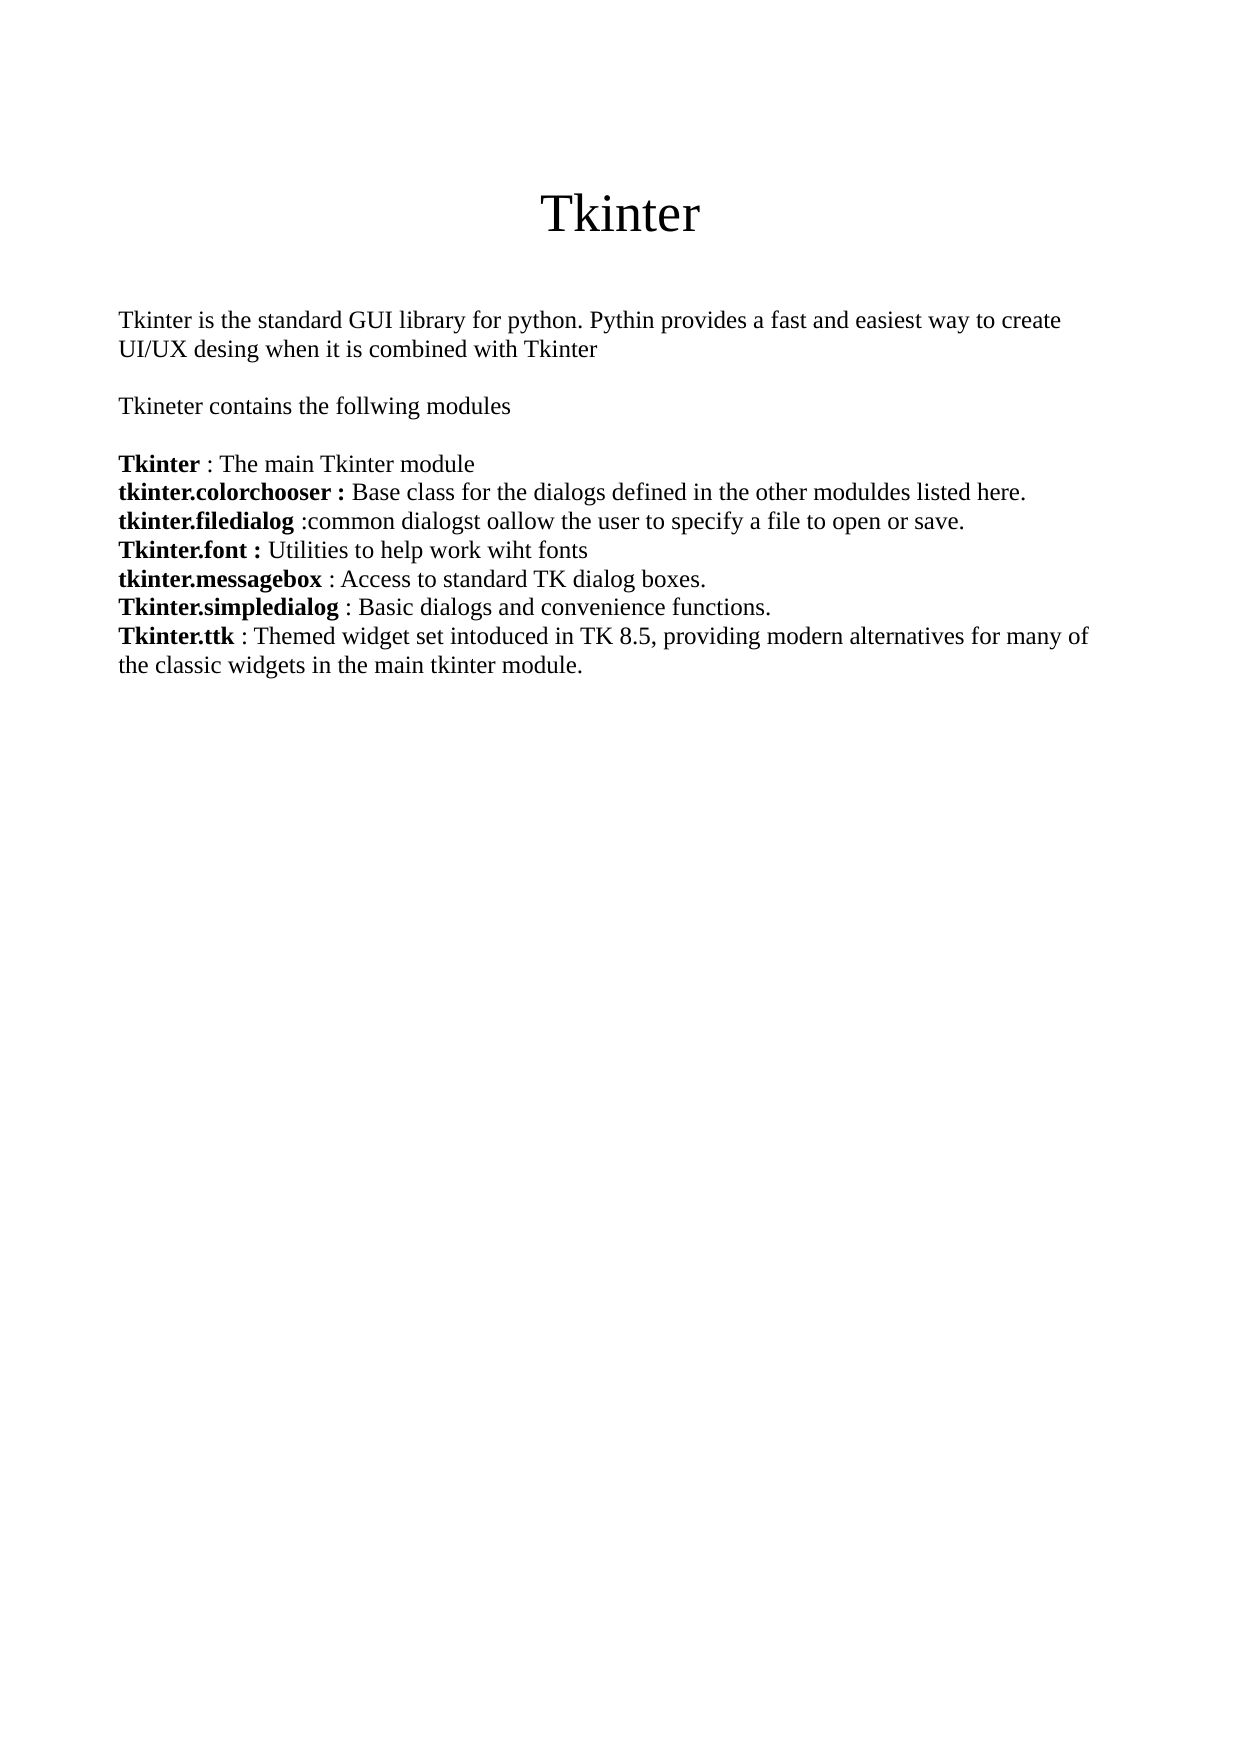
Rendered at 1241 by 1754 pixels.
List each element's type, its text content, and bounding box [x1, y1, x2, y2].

text Tkineter contains the follwing modules [118, 391, 1122, 420]
text Tkinter [118, 180, 1122, 243]
text Tkinter.ttk : Themed widget set intoduced in TK 8.5, providing modern alternatives for many of the classic widgets in the main tkinter module. [118, 621, 1122, 679]
text tkinter.messagebox : Access to standard TK dialog boxes. [118, 564, 1122, 592]
text Tkinter : The main Tkinter module [118, 449, 1122, 477]
text tkinter.filedialog :common dialogst oallow the user to specify a file to open or save. [118, 506, 1122, 535]
text Tkinter.font : Utilities to help work wiht fonts [118, 535, 1122, 564]
text Tkinter.simpledialog : Basic dialogs and convenience functions. [118, 592, 1122, 621]
text tkinter.colorchooser : Base class for the dialogs defined in the other moduldes listed here. [118, 477, 1122, 506]
text Tkinter is the standard GUI library for python. Pythin provides a fast and easiest way to create UI/UX desing when it is combined with Tkinter [118, 305, 1122, 362]
